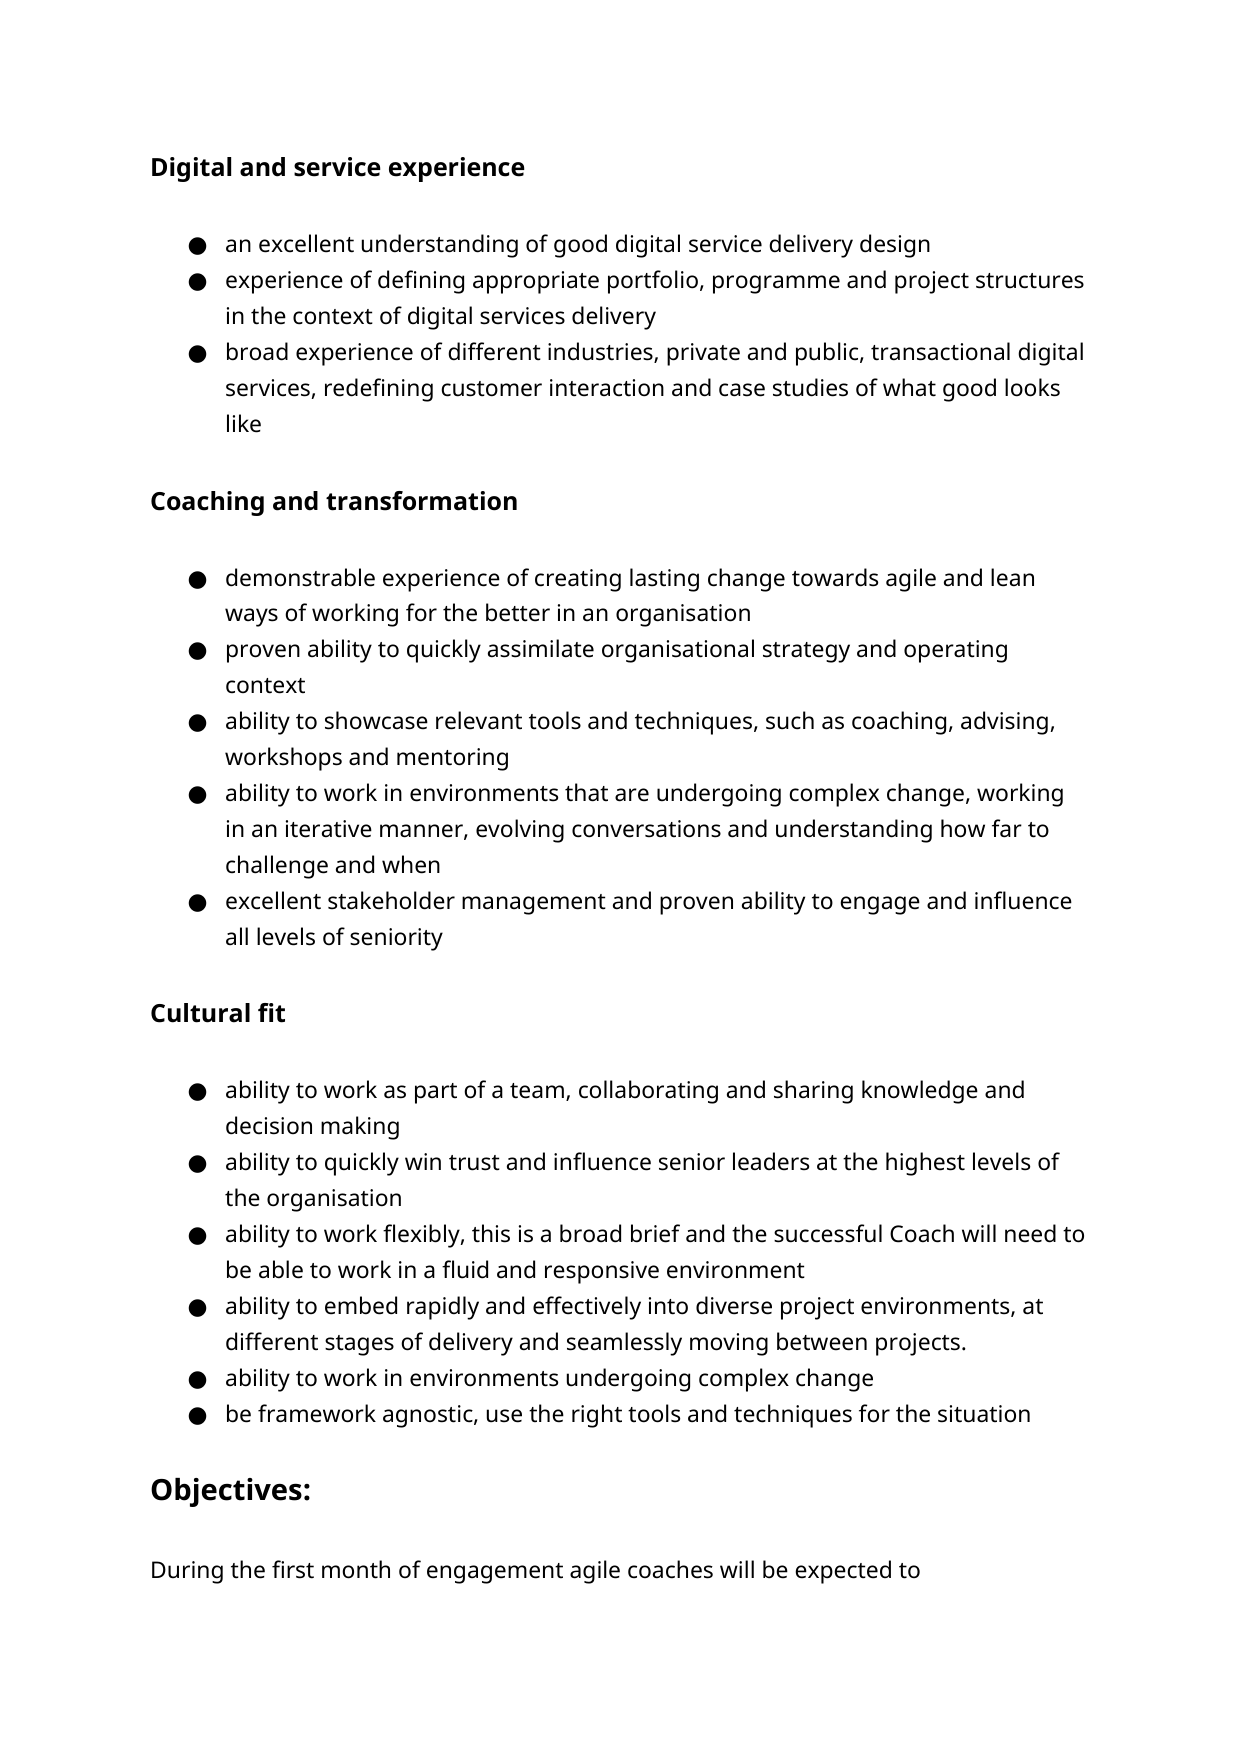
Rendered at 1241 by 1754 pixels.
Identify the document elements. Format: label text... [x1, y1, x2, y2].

list ability to work in environments undergoing complex change [187, 1362, 1090, 1393]
text Cultural fit [150, 996, 1090, 1030]
list ability to showcase relevant tools and techniques, such as coaching, advising, workshops and mentoring [187, 705, 1090, 772]
text Coaching and transformation [150, 483, 1090, 517]
list excellent stakeholder management and proven ability to engage and influence all levels of seniority [187, 885, 1090, 952]
text During the first month of engagement agile coaches will be expected to [150, 1554, 1090, 1586]
list ability to embed rapidly and effectively into diverse project environments, at different stages of delivery and seamlessly moving between projects. [187, 1290, 1090, 1357]
list ability to quickly win trust and influence senior leaders at the highest levels of the organisation [187, 1146, 1090, 1213]
text Objectives: [150, 1469, 1090, 1509]
list ability to work in environments that are undergoing complex change, working in an iterative manner, evolving conversations and understanding how far to challenge and when [187, 777, 1090, 880]
list be framework agnostic, use the right tools and techniques for the situation [187, 1398, 1090, 1429]
list an excellent understanding of good digital service delivery design [187, 228, 1090, 259]
list proven ability to quickly assimilate organisational strategy and operating context [187, 633, 1090, 701]
list demonstrable experience of creating lasting change towards agile and lean ways of working for the better in an organisation [187, 561, 1090, 629]
list ability to work as part of a team, collaborating and sharing knowledge and decision making [187, 1074, 1090, 1141]
list experience of defining appropriate portfolio, programme and project structures in the context of digital services delivery [187, 264, 1090, 331]
list ability to work flexibly, this is a broad brief and the successful Coach will need to be able to work in a fluid and responsive environment [187, 1218, 1090, 1285]
text Digital and service experience [150, 150, 1090, 184]
list broad experience of different industries, private and public, transactional digital services, redefining customer interaction and case studies of what good looks like [187, 336, 1090, 439]
